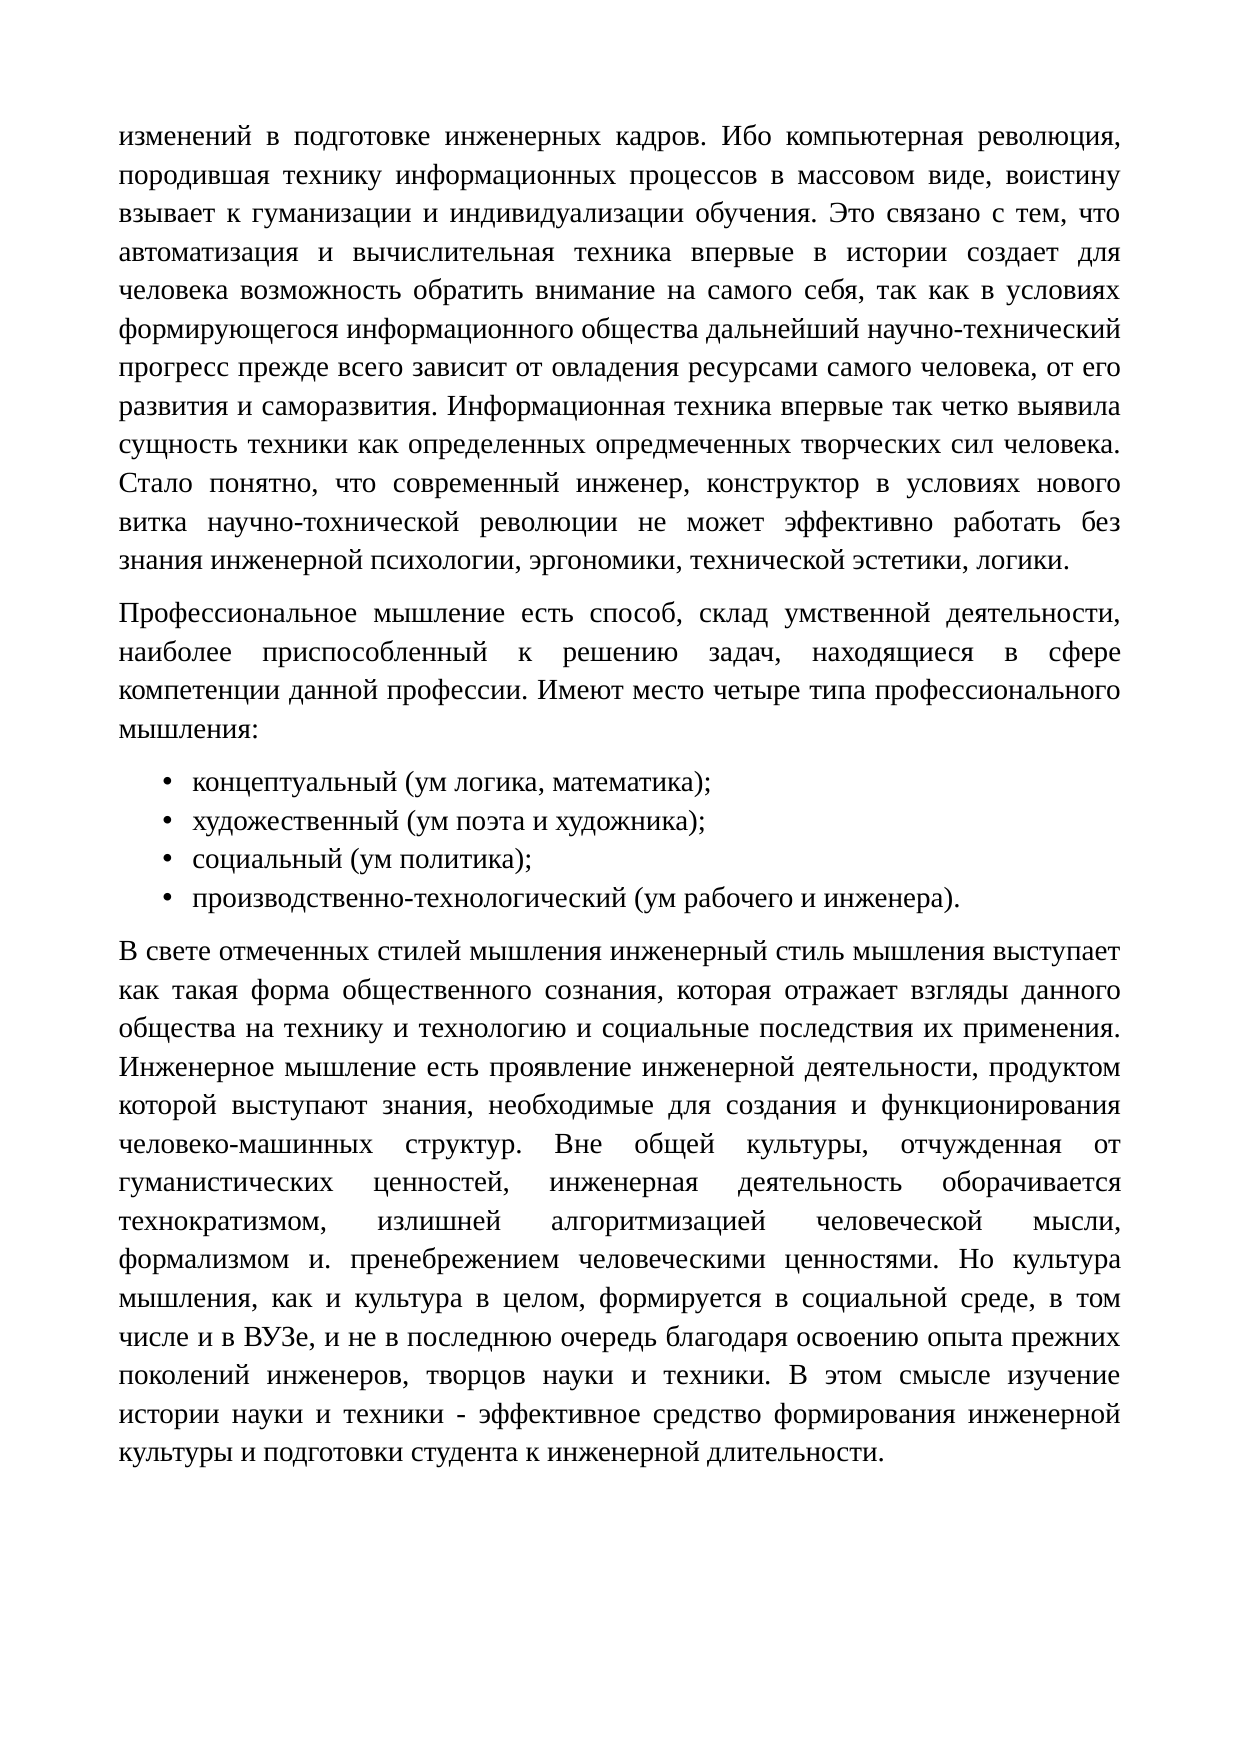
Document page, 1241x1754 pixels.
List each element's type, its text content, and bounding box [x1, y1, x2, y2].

list концептуальный (ум логика, математика); [162, 764, 1122, 798]
text изменений в подготовке инженерных кадров. Ибо компьютерная революция, породившая технику информационных процессов в массовом виде, воистину взывает к гуманизации и индивидуализации обучения. Это связано с тем, что автоматизация и вычислительная техника впервые в истории создает для человека возможность обратить внимание на самого себя, так как в условиях формирующегося информационного общества дальнейший научно-технический прогресс прежде всего зависит от овладения ресурсами самого человека, от его развития и саморазвития. Информационная техника впервые так четко выявила сущность техники как определенных опредмеченных творческих сил человека. Стало понятно, что современный инженер, конструктор в условиях нового витка научно-тохнической революции не может эффективно работать без знания инженерной психологии, эргономики, технической эстетики, логики. [118, 118, 1122, 576]
text В свете отмеченных стилей мышления инженерный стиль мышления выступает как такая форма общественного сознания, которая отражает взгляды данного общества на технику и технологию и социальные последствия их применения. Инженерное мышление есть проявление инженерной деятельности, продуктом которой выступают знания, необходимые для создания и функционирования человеко-машинных структур. Вне общей культуры, отчужденная от гуманистических ценностей, инженерная деятельность оборачивается технократизмом, излишней алгоритмизацией человеческой мысли, формализмом и. пренебрежением человеческими ценностями. Но культура мышления, как и культура в целом, формируется в социальной среде, в том числе и в ВУЗе, и не в последнюю очередь благодаря освоению опыта прежних поколений инженеров, творцов науки и техники. В этом смысле изучение истории науки и техники - эффективное средство формирования инженерной культуры и подготовки студента к инженерной длительности. [118, 933, 1122, 1468]
text Профессиональное мышление есть способ, склад умственной деятельности, наиболее приспособленный к решению задач, находящиеся в сфере компетенции данной профессии. Имеют место четыре типа профессионального мышления: [118, 595, 1122, 744]
list социальный (ум политика); [162, 841, 1122, 875]
list производственно-технологический (ум рабочего и инженера). [162, 880, 1122, 914]
list художественный (ум поэта и художника); [162, 803, 1122, 836]
